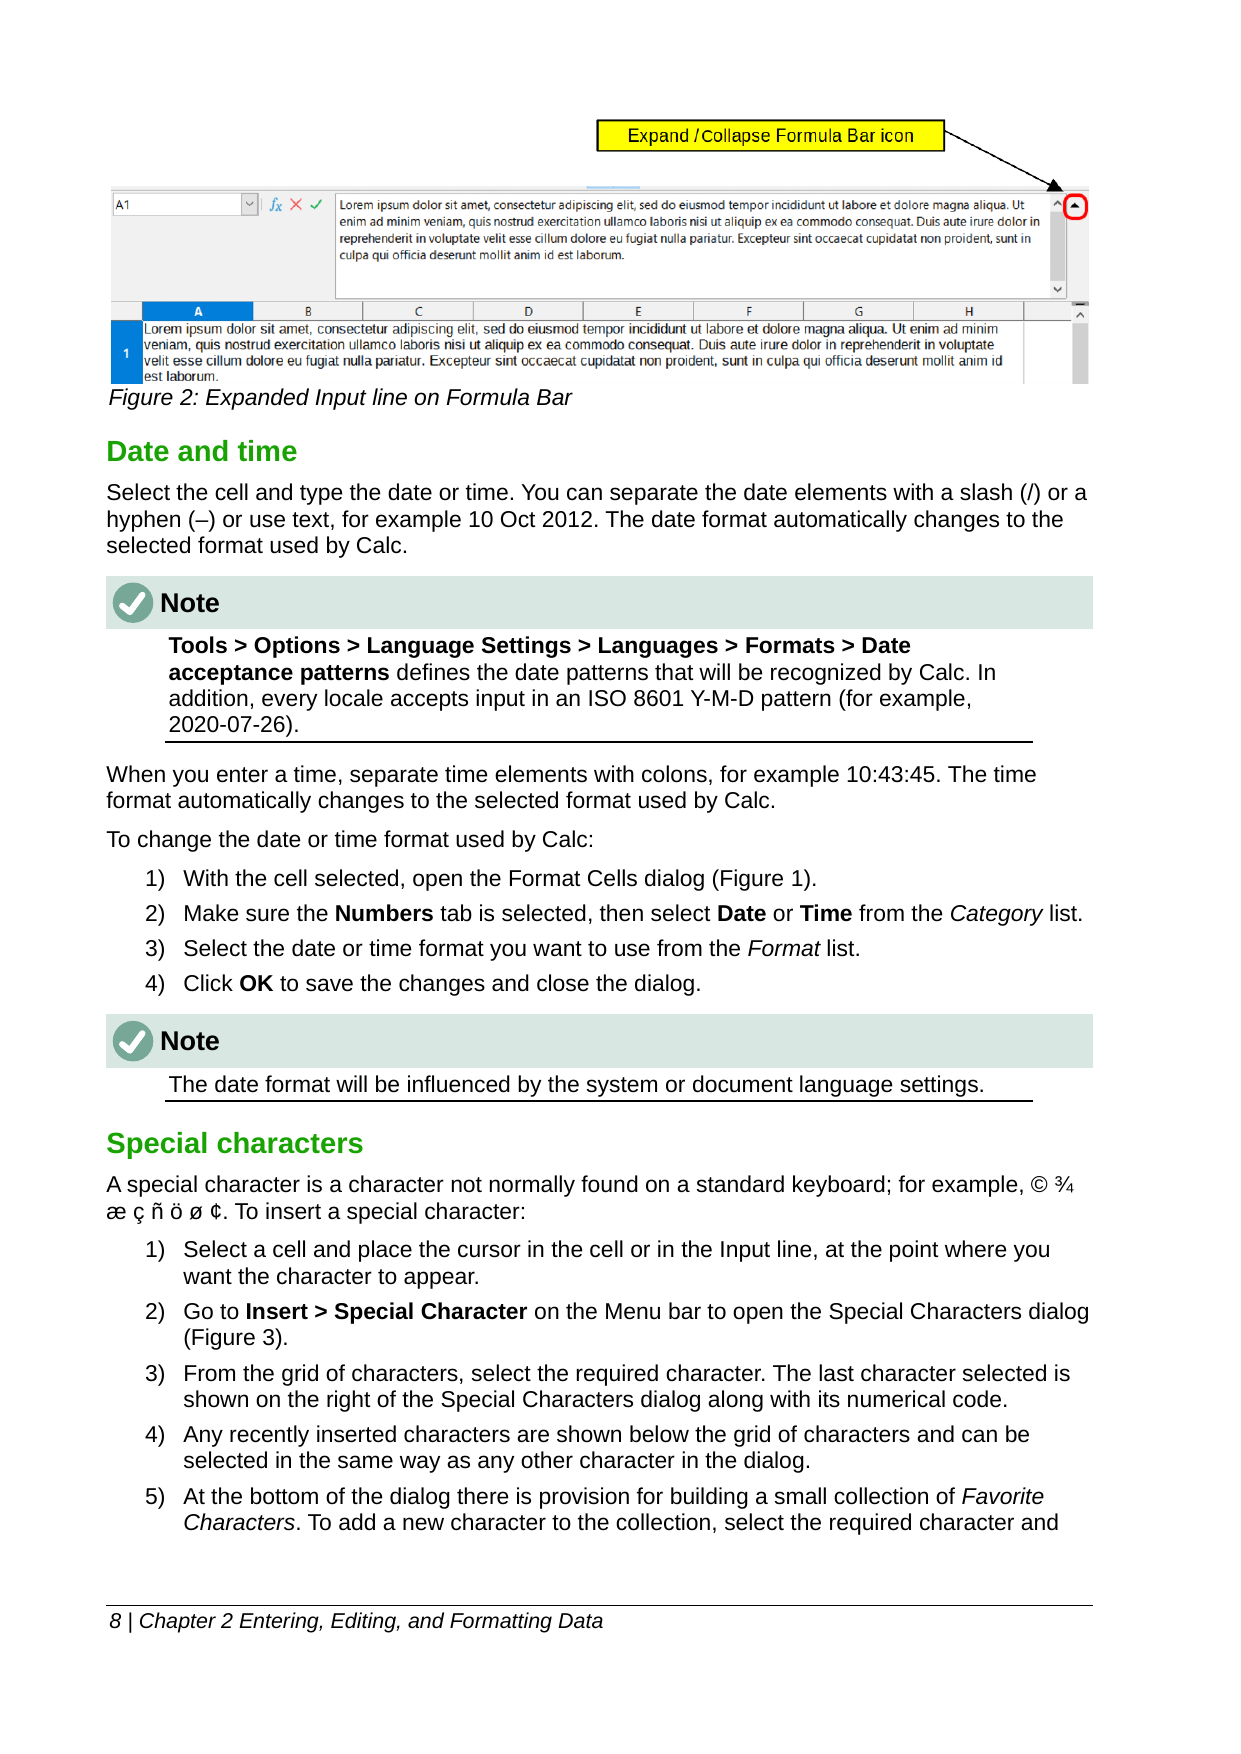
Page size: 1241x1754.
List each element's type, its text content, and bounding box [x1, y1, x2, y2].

subtitle Note [106, 1014, 1093, 1068]
text The date format will be influenced by the system or document language settings. [165, 1068, 1033, 1100]
subtitle Special characters [106, 1126, 1093, 1159]
picture [109, 118, 1089, 384]
subtitle Note [106, 576, 1093, 629]
list Click OK to save the changes and close the dialog. [165, 970, 1093, 997]
text A special character is a character not normally found on a standard keyboard; for example, © ¾ æ ç ñ ö ø ¢. To insert a special character: [106, 1171, 1093, 1224]
list Go to Insert > Special Character on the Menu bar to open the Special Characters dialog (Figure 3). [165, 1298, 1093, 1351]
list Any recently inserted characters are shown below the grid of characters and can be selected in the same way as any other character in the dialog. [165, 1421, 1093, 1474]
list Select the date or time format you want to use from the Format list. [165, 935, 1093, 961]
text Figure 2: Expanded Input line on Formula Bar [108, 118, 1091, 410]
text Tools > Options > Language Settings > Languages > Formats > Date acceptance patterns defines the date patterns that will be recognized by Calc. In addition, every locale accepts input in an ISO 8601 Y-M-D pattern (for example, 2020-07-26). [165, 629, 1033, 741]
text Select the cell and type the date or time. You can separate the date elements with a slash (/) or a hyphen (–) or use text, for example 10 Oct 2012. The date format automatically changes to the selected format used by Calc. [106, 479, 1093, 558]
list From the grid of characters, select the required character. The last character selected is shown on the right of the Special Characters dialog along with its numerical code. [165, 1359, 1093, 1412]
list With the cell selected, open the Format Cells dialog (Figure 1). [165, 865, 1093, 891]
subtitle Date and time [106, 434, 1093, 467]
list At the bottom of the dialog there is provision for building a small collection of Favorite Characters. To add a new character to the collection, select the required character and [165, 1483, 1093, 1535]
list Select a cell and place the cursor in the cell or in the Input line, at the point where you want the character to appear. [165, 1236, 1093, 1289]
list Make sure the Numbers tab is selected, then select Date or Time from the Category list. [165, 900, 1093, 926]
text To change the date or time format used by Calc: [106, 826, 1093, 852]
text When you enter a time, separate time elements with colons, for example 10:43:45. The time format automatically changes to the selected format used by Calc. [106, 761, 1093, 813]
